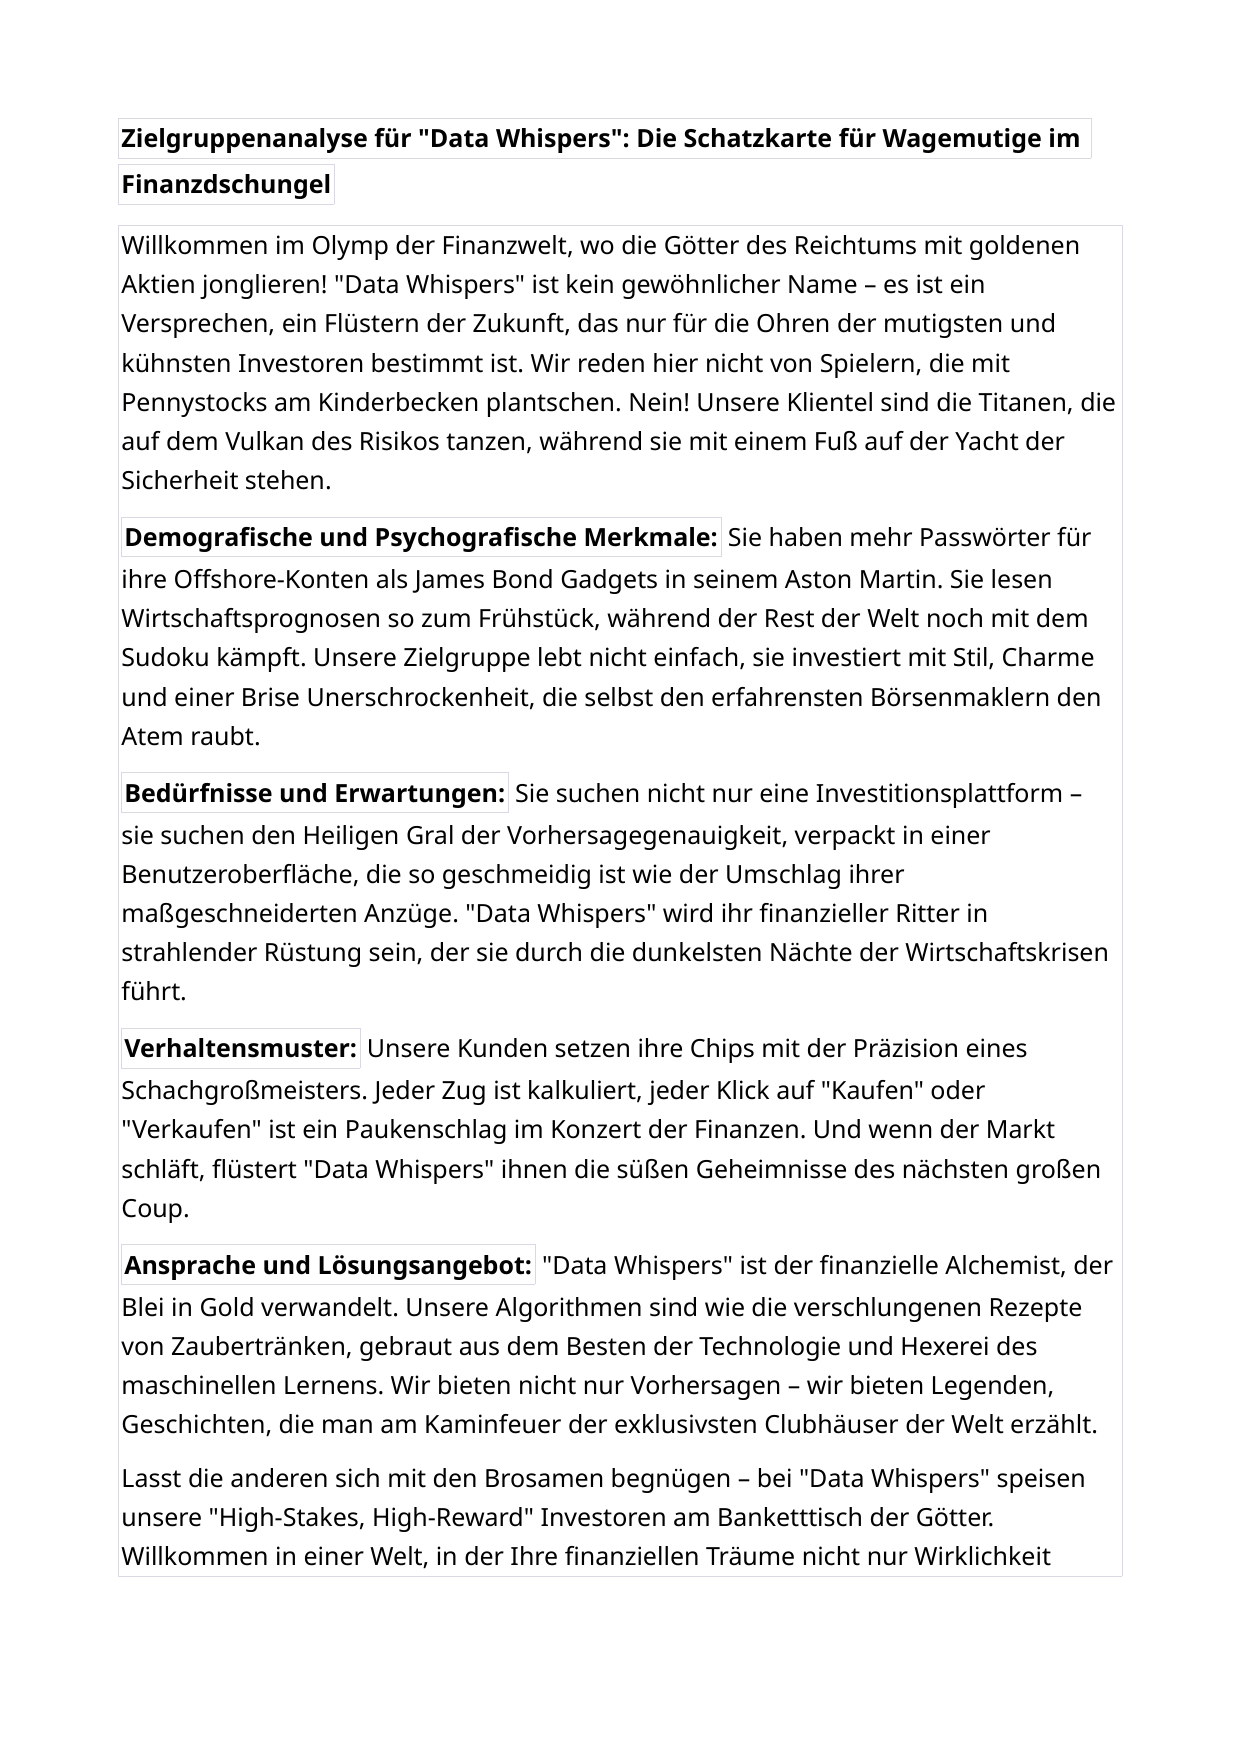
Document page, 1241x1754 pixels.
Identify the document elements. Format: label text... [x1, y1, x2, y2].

text Lasst die anderen sich mit den Brosamen begnügen – bei "Data Whispers" speisen unsere "High-Stakes, High-Reward" Investoren am Banketttisch der Götter. Willkommen in einer Welt, in der Ihre finanziellen Träume nicht nur Wirklichkeit [119, 1458, 1122, 1576]
text Demografische und Psychografische Merkmale: Sie haben mehr Passwörter für ihre Offshore-Konten als James Bond Gadgets in seinem Aston Martin. Sie lesen Wirtschaftsprognosen so zum Frühstück, während der Rest der Welt noch mit dem Sudoku kämpft. Unsere Zielgruppe lebt nicht einfach, sie investiert mit Stil, Charme und einer Brise Unerschrockenheit, die selbst den erfahrensten Börsenmaklern den Atem raubt. [119, 513, 1122, 752]
text Verhaltensmuster: Unsere Kunden setzen ihre Chips mit der Präzision eines Schachgroßmeisters. Jeder Zug ist kalkuliert, jeder Klick auf "Kaufen" oder "Verkaufen" ist ein Paukenschlag im Konzert der Finanzen. Und wenn der Markt schläft, flüstert "Data Whispers" ihnen die süßen Geheimnisse des nächsten großen Coup. [119, 1025, 1122, 1224]
text Bedürfnisse und Erwartungen: Sie suchen nicht nur eine Investitionsplattform – sie suchen den Heiligen Gral der Vorhersagegenauigkeit, verpackt in einer Benutzeroberfläche, die so geschmeidig ist wie der Umschlag ihrer maßgeschneiderten Anzüge. "Data Whispers" wird ihr finanzieller Ritter in strahlender Rüstung sein, der sie durch die dunkelsten Nächte der Wirtschaftskrisen führt. [119, 769, 1122, 1008]
text Zielgruppenanalyse für "Data Whispers": Die Schatzkarte für Wagemutige im Finanzdschungel [118, 118, 1122, 204]
text Willkommen im Olymp der Finanzwelt, wo die Götter des Reichtums mit goldenen Aktien jonglieren! "Data Whispers" ist kein gewöhnlicher Name – es ist ein Versprechen, ein Flüstern der Zukunft, das nur für die Ohren der mutigsten und kühnsten Investoren bestimmt ist. Wir reden hier nicht von Spielern, die mit Pennystocks am Kinderbecken plantschen. Nein! Unsere Klientel sind die Titanen, die auf dem Vulkan des Risikos tanzen, während sie mit einem Fuß auf der Yacht der Sicherheit stehen. [119, 226, 1122, 497]
text Ansprache und Lösungsangebot: "Data Whispers" ist der finanzielle Alchemist, der Blei in Gold verwandelt. Unsere Algorithmen sind wie die verschlungenen Rezepte von Zaubertränken, gebraut aus dem Besten der Technologie und Hexerei des maschinellen Lernens. Wir bieten nicht nur Vorhersagen – wir bieten Legenden, Geschichten, die man am Kaminfeuer der exklusivsten Clubhäuser der Welt erzählt. [119, 1241, 1122, 1441]
